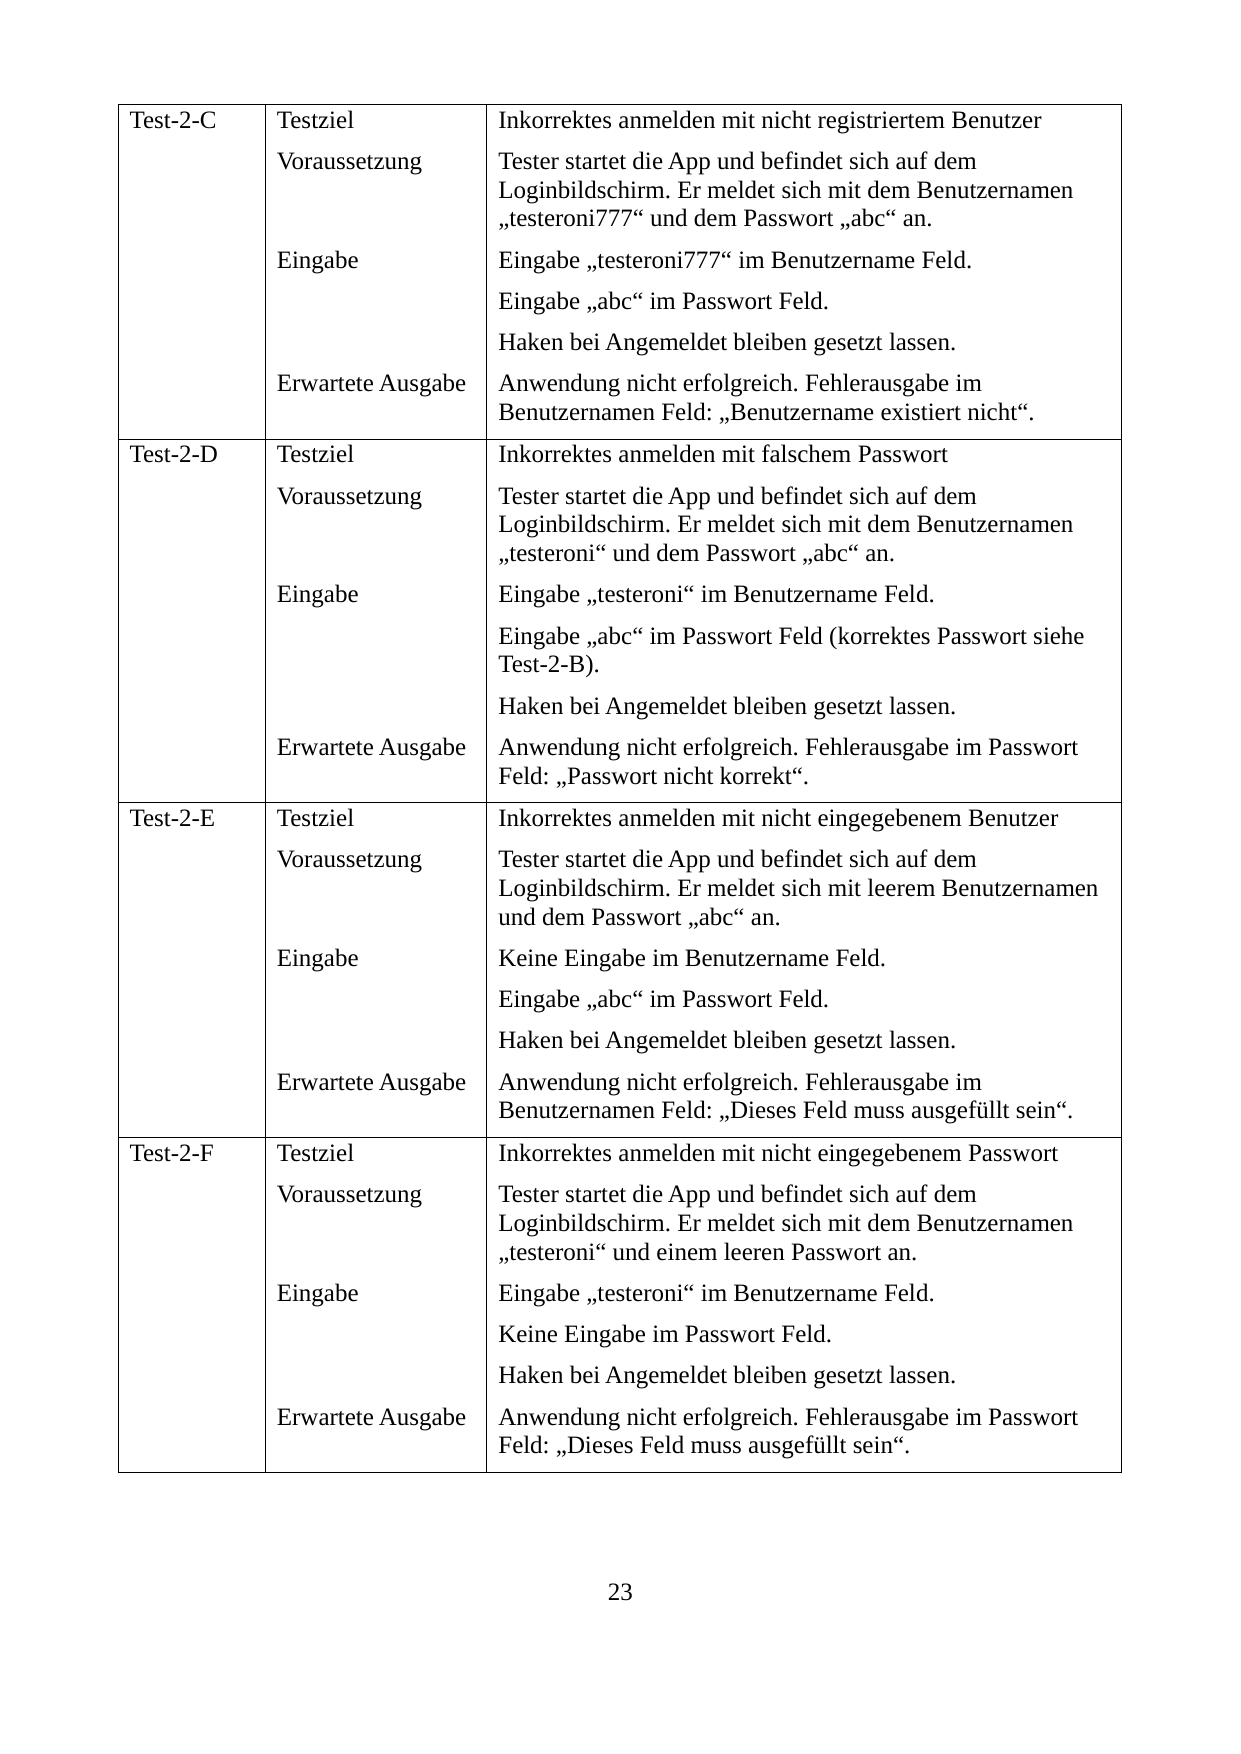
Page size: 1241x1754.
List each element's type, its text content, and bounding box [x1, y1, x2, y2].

table_cell [119, 245, 265, 368]
table_cell Eingabe [266, 580, 486, 732]
table_cell Testziel [266, 803, 486, 844]
table_cell Erwartete Ausgabe [266, 1402, 486, 1472]
table_cell Eingabe [266, 943, 486, 1067]
table_cell [119, 1402, 265, 1472]
table_cell Inkorrektes anmelden mit falschem Passwort [487, 440, 1121, 481]
table_cell Voraussetzung [266, 844, 486, 943]
table_cell Erwartete Ausgabe [266, 369, 486, 438]
table_cell Anwendung nicht erfolgreich. Fehlerausgabe im Benutzernamen Feld: „Dieses Feld muss ausgefüllt sein“. [487, 1067, 1121, 1137]
table_cell Eingabe „testeroni777“ im Benutzername Feld. Eingabe „abc“ im Passwort Feld. Haken bei Angemeldet bleiben gesetzt lassen. [487, 245, 1121, 368]
table_cell Voraussetzung [266, 481, 486, 579]
table_cell Voraussetzung [266, 1179, 486, 1278]
table_header Testziel [266, 105, 486, 146]
table_cell Eingabe „testeroni“ im Benutzername Feld. Keine Eingabe im Passwort Feld. Haken bei Angemeldet bleiben gesetzt lassen. [487, 1278, 1121, 1402]
table_cell [119, 1067, 265, 1137]
table_cell Test-2-D [119, 440, 265, 481]
table_cell [119, 943, 265, 1067]
table_cell Inkorrektes anmelden mit nicht eingegebenem Benutzer [487, 803, 1121, 844]
table_cell [119, 844, 265, 943]
table_cell Voraussetzung [266, 146, 486, 245]
table_cell Eingabe [266, 1278, 486, 1402]
table_cell Anwendung nicht erfolgreich. Fehlerausgabe im Passwort Feld: „Passwort nicht korrekt“. [487, 732, 1121, 802]
table_cell Inkorrektes anmelden mit nicht eingegebenem Passwort [487, 1138, 1121, 1179]
table_cell Test-2-E [119, 803, 265, 844]
table_cell [119, 146, 265, 245]
table_cell Tester startet die App und befindet sich auf dem Loginbildschirm. Er meldet sich mit dem Benutzernamen „testeroni777“ und dem Passwort „abc“ an. [487, 146, 1121, 245]
table_cell Anwendung nicht erfolgreich. Fehlerausgabe im Passwort Feld: „Dieses Feld muss ausgefüllt sein“. [487, 1402, 1121, 1472]
table_cell [119, 1179, 265, 1278]
table_cell Keine Eingabe im Benutzername Feld. Eingabe „abc“ im Passwort Feld. Haken bei Angemeldet bleiben gesetzt lassen. [487, 943, 1121, 1067]
table_cell Eingabe [266, 245, 486, 368]
table_cell [119, 1278, 265, 1402]
table_cell Testziel [266, 440, 486, 481]
table_cell Tester startet die App und befindet sich auf dem Loginbildschirm. Er meldet sich mit dem Benutzernamen „testeroni“ und dem Passwort „abc“ an. [487, 481, 1121, 579]
table_cell Erwartete Ausgabe [266, 1067, 486, 1137]
table_cell Erwartete Ausgabe [266, 732, 486, 802]
table_header Inkorrektes anmelden mit nicht registriertem Benutzer [487, 105, 1121, 146]
table_cell Testziel [266, 1138, 486, 1179]
table_cell [119, 481, 265, 579]
table_cell [119, 369, 265, 438]
table_header Test-2-C [119, 105, 265, 146]
table_cell [119, 580, 265, 732]
table_cell Test-2-F [119, 1138, 265, 1179]
table_cell [119, 732, 265, 802]
table_cell Anwendung nicht erfolgreich. Fehlerausgabe im Benutzernamen Feld: „Benutzername existiert nicht“. [487, 369, 1121, 438]
table_cell Tester startet die App und befindet sich auf dem Loginbildschirm. Er meldet sich mit leerem Benutzernamen und dem Passwort „abc“ an. [487, 844, 1121, 943]
table_cell Eingabe „testeroni“ im Benutzername Feld. Eingabe „abc“ im Passwort Feld (korrektes Passwort siehe Test-2-B). Haken bei Angemeldet bleiben gesetzt lassen. [487, 580, 1121, 732]
table_cell Tester startet die App und befindet sich auf dem Loginbildschirm. Er meldet sich mit dem Benutzernamen „testeroni“ und einem leeren Passwort an. [487, 1179, 1121, 1278]
